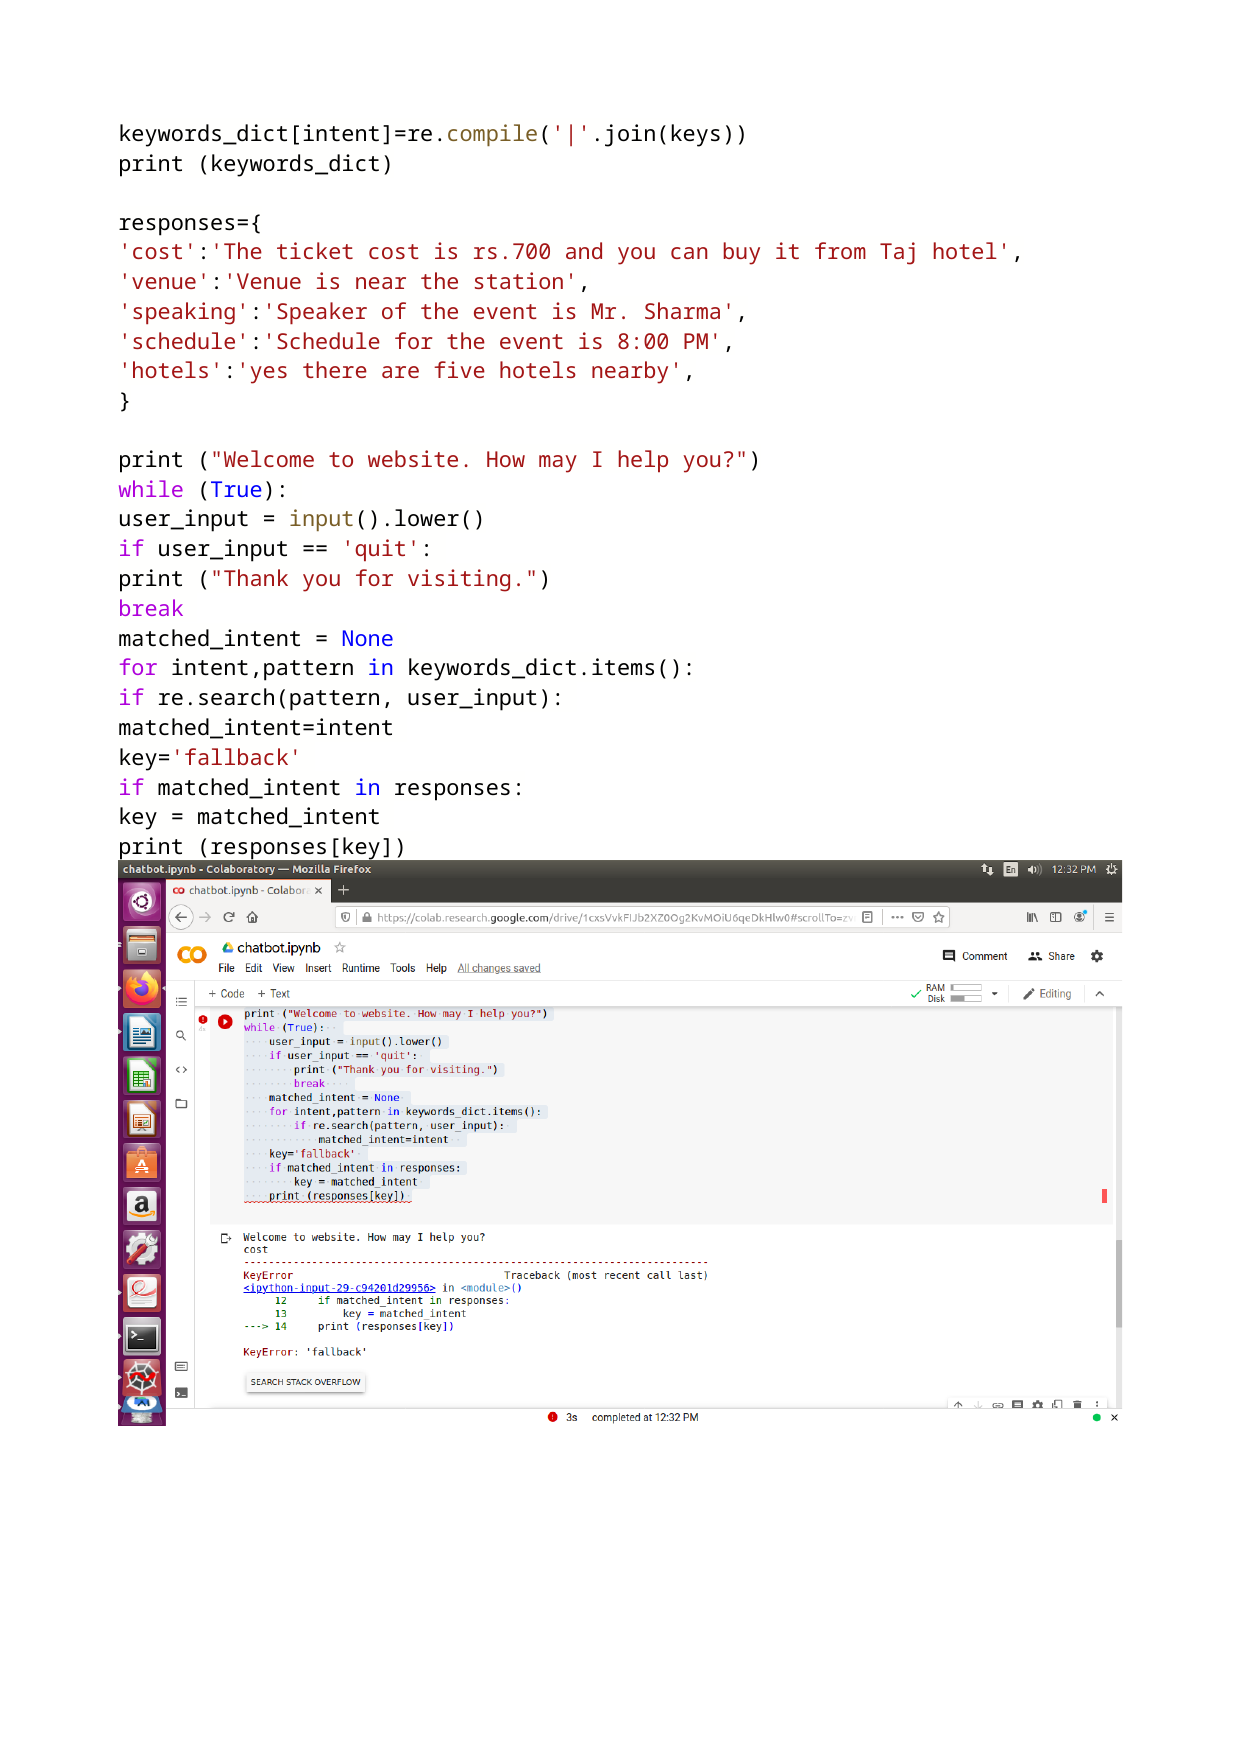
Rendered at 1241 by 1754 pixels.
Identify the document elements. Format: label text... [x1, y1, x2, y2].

text if re.search(pattern, user_input): [118, 682, 1122, 712]
text 'venue':'Venue is near the station', [118, 266, 1122, 296]
text if user_input == 'quit': [118, 533, 1122, 563]
text 'cost':'The ticket cost is rs.700 and you can buy it from Taj hotel', [118, 236, 1122, 266]
text break [118, 593, 1122, 622]
text 'speaking':'Speaker of the event is Mr. Sharma', [118, 296, 1122, 326]
text } [118, 385, 1122, 415]
text key = matched_intent [118, 801, 1122, 831]
text while (True): [118, 473, 1122, 503]
text print ("Thank you for visiting.") [118, 563, 1122, 593]
text user_input = input().lower() [118, 503, 1122, 533]
text print (keywords_dict) [118, 148, 1122, 178]
text print ("Welcome to website. How may I help you?") [118, 444, 1122, 473]
text matched_intent = None [118, 622, 1122, 652]
picture [118, 860, 1123, 1426]
text matched_intent=intent [118, 712, 1122, 742]
text keywords_dict[intent]=re.compile('|'.join(keys)) [118, 118, 1122, 148]
text for intent,pattern in keywords_dict.items(): [118, 652, 1122, 682]
text responses={ [118, 206, 1122, 236]
text key='fallback' [118, 742, 1122, 771]
text print (responses[key]) [118, 831, 1122, 860]
text if matched_intent in responses: [118, 771, 1122, 801]
text 'schedule':'Schedule for the event is 8:00 PM', [118, 326, 1122, 355]
text 'hotels':'yes there are five hotels nearby', [118, 355, 1122, 385]
